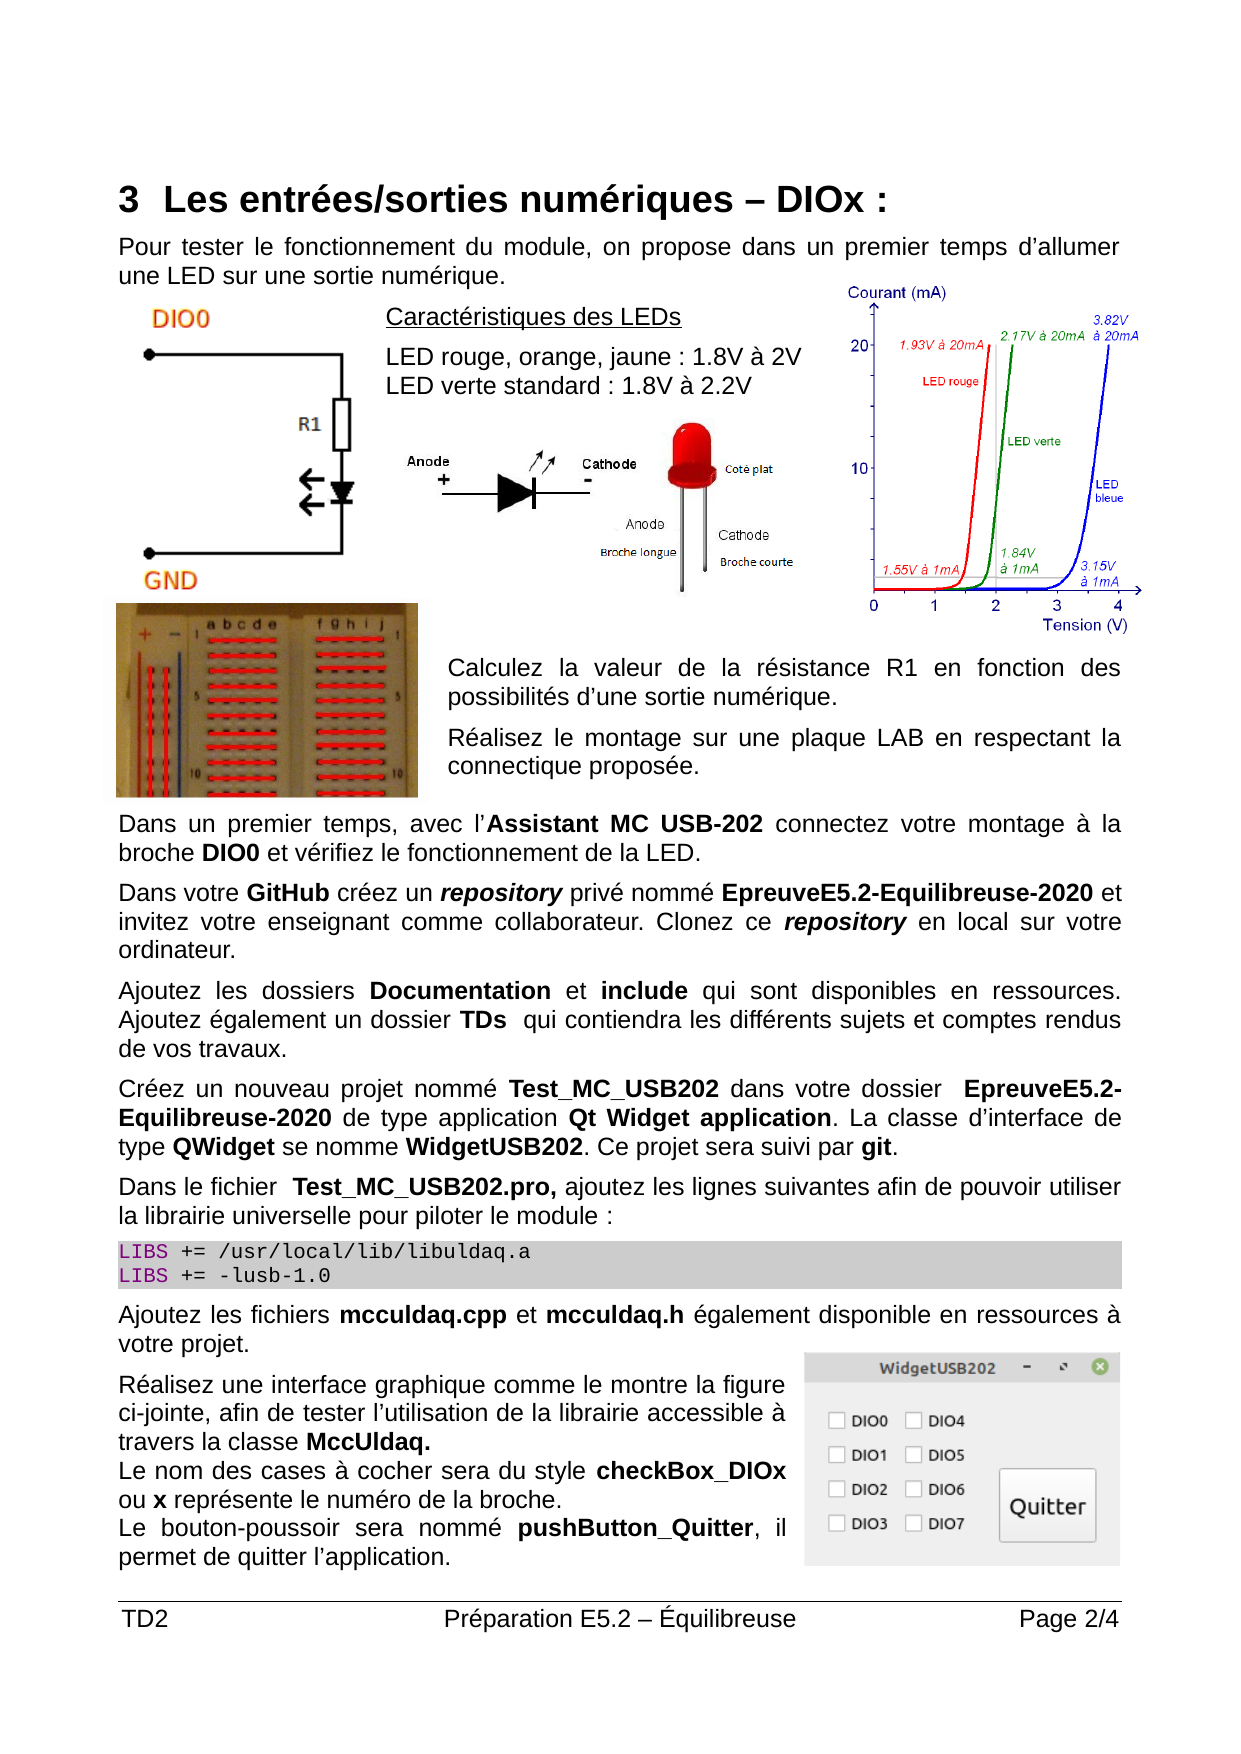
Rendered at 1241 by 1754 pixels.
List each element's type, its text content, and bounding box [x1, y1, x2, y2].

text Réalisez une interface graphique comme le montre la figure ci-jointe, afin de tester l’utilisation de la librairie accessible à travers la classe MccUldaq. [118, 1370, 804, 1456]
picture [804, 1352, 1121, 1566]
text Le bouton-poussoir sera nommé pushButton_Quitter, il permet de quitter l’application. [118, 1513, 1122, 1571]
text Dans le fichier Test_MC_USB202.pro, ajoutez les lignes suivantes afin de pouvoir utiliser la librairie universelle pour piloter le module : [118, 1172, 1122, 1229]
text Réalisez le montage sur une plaque LAB en respectant la connectique proposée. [430, 722, 1122, 780]
text Ajoutez les dossiers Documentation et include qui sont disponibles en ressources. Ajoutez également un dossier TDs qui contiendra les différents sujets et comptes rendus de vos travaux. [118, 976, 1122, 1062]
subtitle Les entrées/sorties numériques – DIOx : [118, 176, 1122, 220]
text LIBS += -lusb-1.0 [118, 1265, 1122, 1289]
text Dans un premier temps, avec l’Assistant MC USB-202 connectez votre montage à la broche DIO0 et vérifiez le fonctionnement de la LED. [118, 809, 1122, 866]
picture [102, 292, 798, 803]
text Créez un nouveau projet nommé Test_MC_USB202 dans votre dossier EpreuveE5.2-Equilibreuse-2020 de type application Qt Widget application. La classe d’interface de type QWidget se nomme WidgetUSB202. Ce projet sera suivi par git. [118, 1074, 1122, 1160]
text LIBS += /usr/local/lib/libuldaq.a [118, 1241, 1122, 1265]
text Caractéristiques des LEDs [386, 302, 847, 330]
text LED verte standard : 1.8V à 2.2V [386, 371, 847, 400]
text LED rouge, orange, jaune : 1.8V à 2V [386, 342, 847, 371]
picture [847, 282, 1149, 637]
text Calculez la valeur de la résistance R1 en fonction des possibilités d’une sortie numérique. [430, 653, 1122, 711]
text Pour tester le fonctionnement du module, on propose dans un premier temps d’allumer une LED sur une sortie numérique. [118, 232, 1122, 290]
text Le nom des cases à cocher sera du style checkBox_DIOx ou x représente le numéro de la broche. [118, 1456, 804, 1513]
text Ajoutez les fichiers mcculdaq.cpp et mcculdaq.h également disponible en ressources à votre projet. [118, 1300, 1122, 1358]
text Dans votre GitHub créez un repository privé nommé EpreuveE5.2-Equilibreuse-2020 et invitez votre enseignant comme collaborateur. Clonez ce repository en local sur votre ordinateur. [118, 878, 1122, 964]
